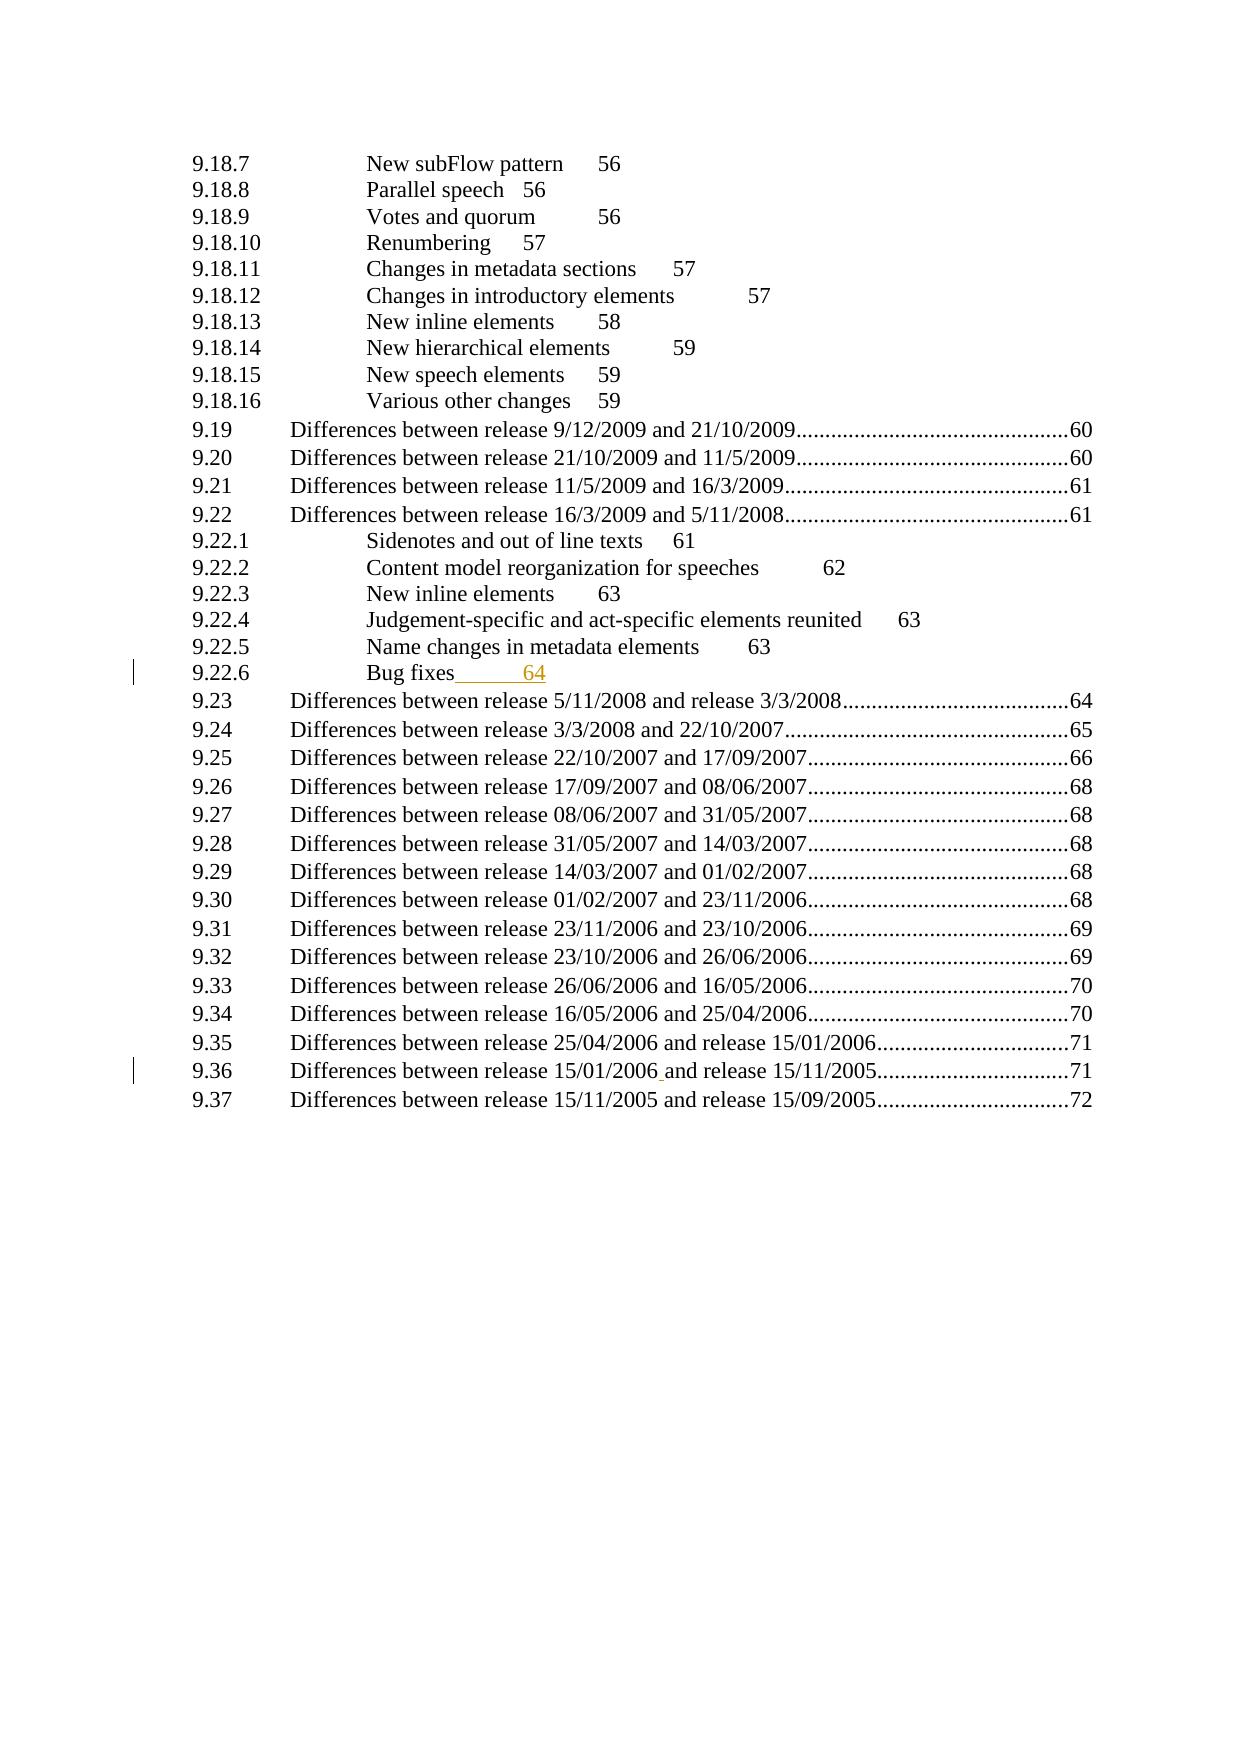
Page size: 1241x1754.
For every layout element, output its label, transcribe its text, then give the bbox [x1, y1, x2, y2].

text 9.22.5 Name changes in metadata elements 63 [192, 633, 1092, 659]
text 9.27 Differences between release 08/06/2007 and 31/05/2007 68 [192, 801, 1092, 828]
text 9.18.11 Changes in metadata sections 57 [192, 255, 1092, 282]
text 9.18.9 Votes and quorum 56 [192, 203, 1092, 229]
text 9.28 Differences between release 31/05/2007 and 14/03/2007 68 [192, 830, 1092, 856]
text 9.22.4 Judgement-specific and act-specific elements reunited 63 [192, 606, 1092, 633]
text 9.37 Differences between release 15/11/2005 and release 15/09/2005 72 [192, 1086, 1092, 1112]
text 9.18.14 New hierarchical elements 59 [192, 334, 1092, 361]
text 9.29 Differences between release 14/03/2007 and 01/02/2007 68 [192, 858, 1092, 884]
text 9.33 Differences between release 26/06/2006 and 16/05/2006 70 [192, 972, 1092, 998]
text 9.22.2 Content model reorganization for speeches 62 [192, 554, 1092, 580]
text 9.18.7 New subFlow pattern 56 [192, 150, 1092, 176]
text 9.18.15 New speech elements 59 [192, 361, 1092, 387]
text 9.35 Differences between release 25/04/2006 and release 15/01/2006 71 [192, 1029, 1092, 1055]
text 9.23 Differences between release 5/11/2008 and release 3/3/2008 64 [192, 687, 1092, 714]
text 9.26 Differences between release 17/09/2007 and 08/06/2007 68 [192, 773, 1092, 799]
text 9.20 Differences between release 21/10/2009 and 11/5/2009 60 [192, 444, 1092, 470]
text 9.21 Differences between release 11/5/2009 and 16/3/2009 61 [192, 472, 1092, 499]
text 9.22 Differences between release 16/3/2009 and 5/11/2008 61 [192, 501, 1092, 527]
text 9.18.12 Changes in introductory elements 57 [192, 282, 1092, 308]
text 9.18.13 New inline elements 58 [192, 308, 1092, 334]
text 9.18.16 Various other changes 59 [192, 387, 1092, 413]
text 9.19 Differences between release 9/12/2009 and 21/10/2009 60 [192, 416, 1092, 442]
text 9.30 Differences between release 01/02/2007 and 23/11/2006 68 [192, 887, 1092, 913]
text 9.32 Differences between release 23/10/2006 and 26/06/2006 69 [192, 943, 1092, 970]
text 9.18.8 Parallel speech 56 [192, 176, 1092, 203]
text 9.18.10 Renumbering 57 [192, 229, 1092, 255]
text 9.31 Differences between release 23/11/2006 and 23/10/2006 69 [192, 915, 1092, 941]
text 9.24 Differences between release 3/3/2008 and 22/10/2007 65 [192, 716, 1092, 742]
text 9.22.1 Sidenotes and out of line texts 61 [192, 527, 1092, 554]
text 9.22.6 Bug fixes 64 [192, 659, 1092, 685]
text 9.25 Differences between release 22/10/2007 and 17/09/2007 66 [192, 744, 1092, 771]
text 9.34 Differences between release 16/05/2006 and 25/04/2006 70 [192, 1000, 1092, 1027]
text 9.22.3 New inline elements 63 [192, 580, 1092, 606]
text 9.36 Differences between release 15/01/2006 and release 15/11/2005 71 [192, 1057, 1092, 1083]
